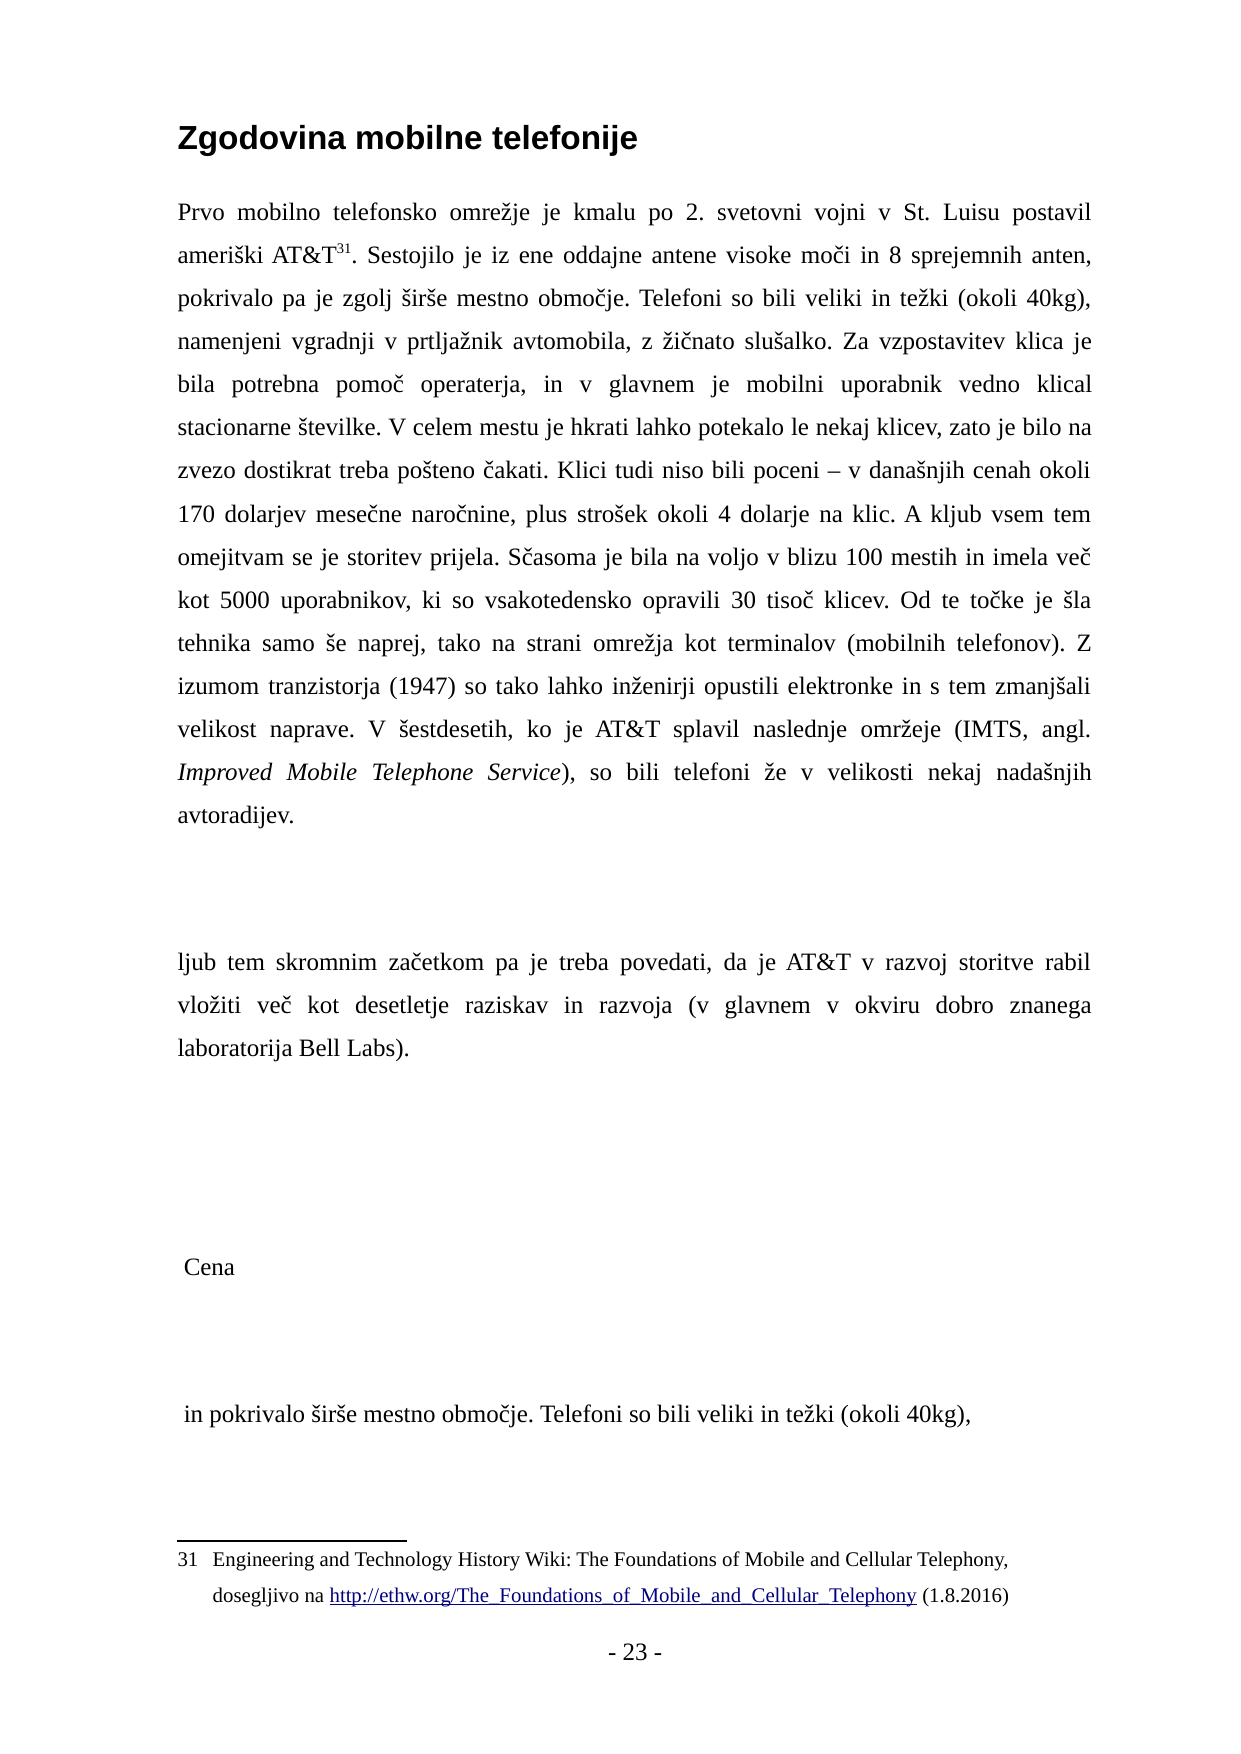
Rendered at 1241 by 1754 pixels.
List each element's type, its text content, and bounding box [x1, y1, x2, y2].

subtitle Zgodovina mobilne telefonije [177, 118, 1093, 157]
text Prvo mobilno telefonsko omrežje je kmalu po 2. svetovni vojni v St. Luisu postavil ameriški AT&T. Sestojilo je iz ene oddajne antene visoke moči in 8 sprejemnih anten, pokrivalo pa je zgolj širše mestno območje. Telefoni so bili veliki in težki (okoli 40kg), namenjeni vgradnji v prtljažnik avtomobila, z žičnato slušalko. Za vzpostavitev klica je bila potrebna pomoč operaterja, in v glavnem je mobilni uporabnik vedno klical stacionarne številke. V celem mestu je hkrati lahko potekalo le nekaj klicev, zato je bilo na zvezo dostikrat treba pošteno čakati. Klici tudi niso bili poceni – v današnjih cenah okoli 170 dolarjev mesečne naročnine, plus strošek okoli 4 dolarje na klic. A kljub vsem tem omejitvam se je storitev prijela. Sčasoma je bila na voljo v blizu 100 mestih in imela več kot 5000 uporabnikov, ki so vsakotedensko opravili 30 tisoč klicev. Od te točke je šla tehnika samo še naprej, tako na strani omrežja kot terminalov (mobilnih telefonov). Z izumom tranzistorja (1947) so tako lahko inženirji opustili elektronke in s tem zmanjšali velikost naprave. V šestdesetih, ko je AT&T splavil naslednje omržeje (IMTS, angl. Improved Mobile Telephone Service), so bili telefoni že v velikosti nekaj nadašnjih avtoradijev. [177, 197, 1093, 829]
text ljub tem skromnim začetkom pa je treba povedati, da je AT&T v razvoj storitve rabil vložiti več kot desetletje raziskav in razvoja (v glavnem v okviru dobro znanega laboratorija Bell Labs). [177, 947, 1093, 1062]
text in pokrivalo širše mestno območje. Telefoni so bili veliki in težki (okoli 40kg), [177, 1399, 1093, 1427]
text Engineering and Technology History Wiki: The Foundations of Mobile and Cellular Telephony, dosegljivo na http://ethw.org/The_Foundations_of_Mobile_and_Cellular_Telephony (1.8.2016) [177, 1547, 1093, 1607]
text Cena [177, 1252, 1093, 1281]
